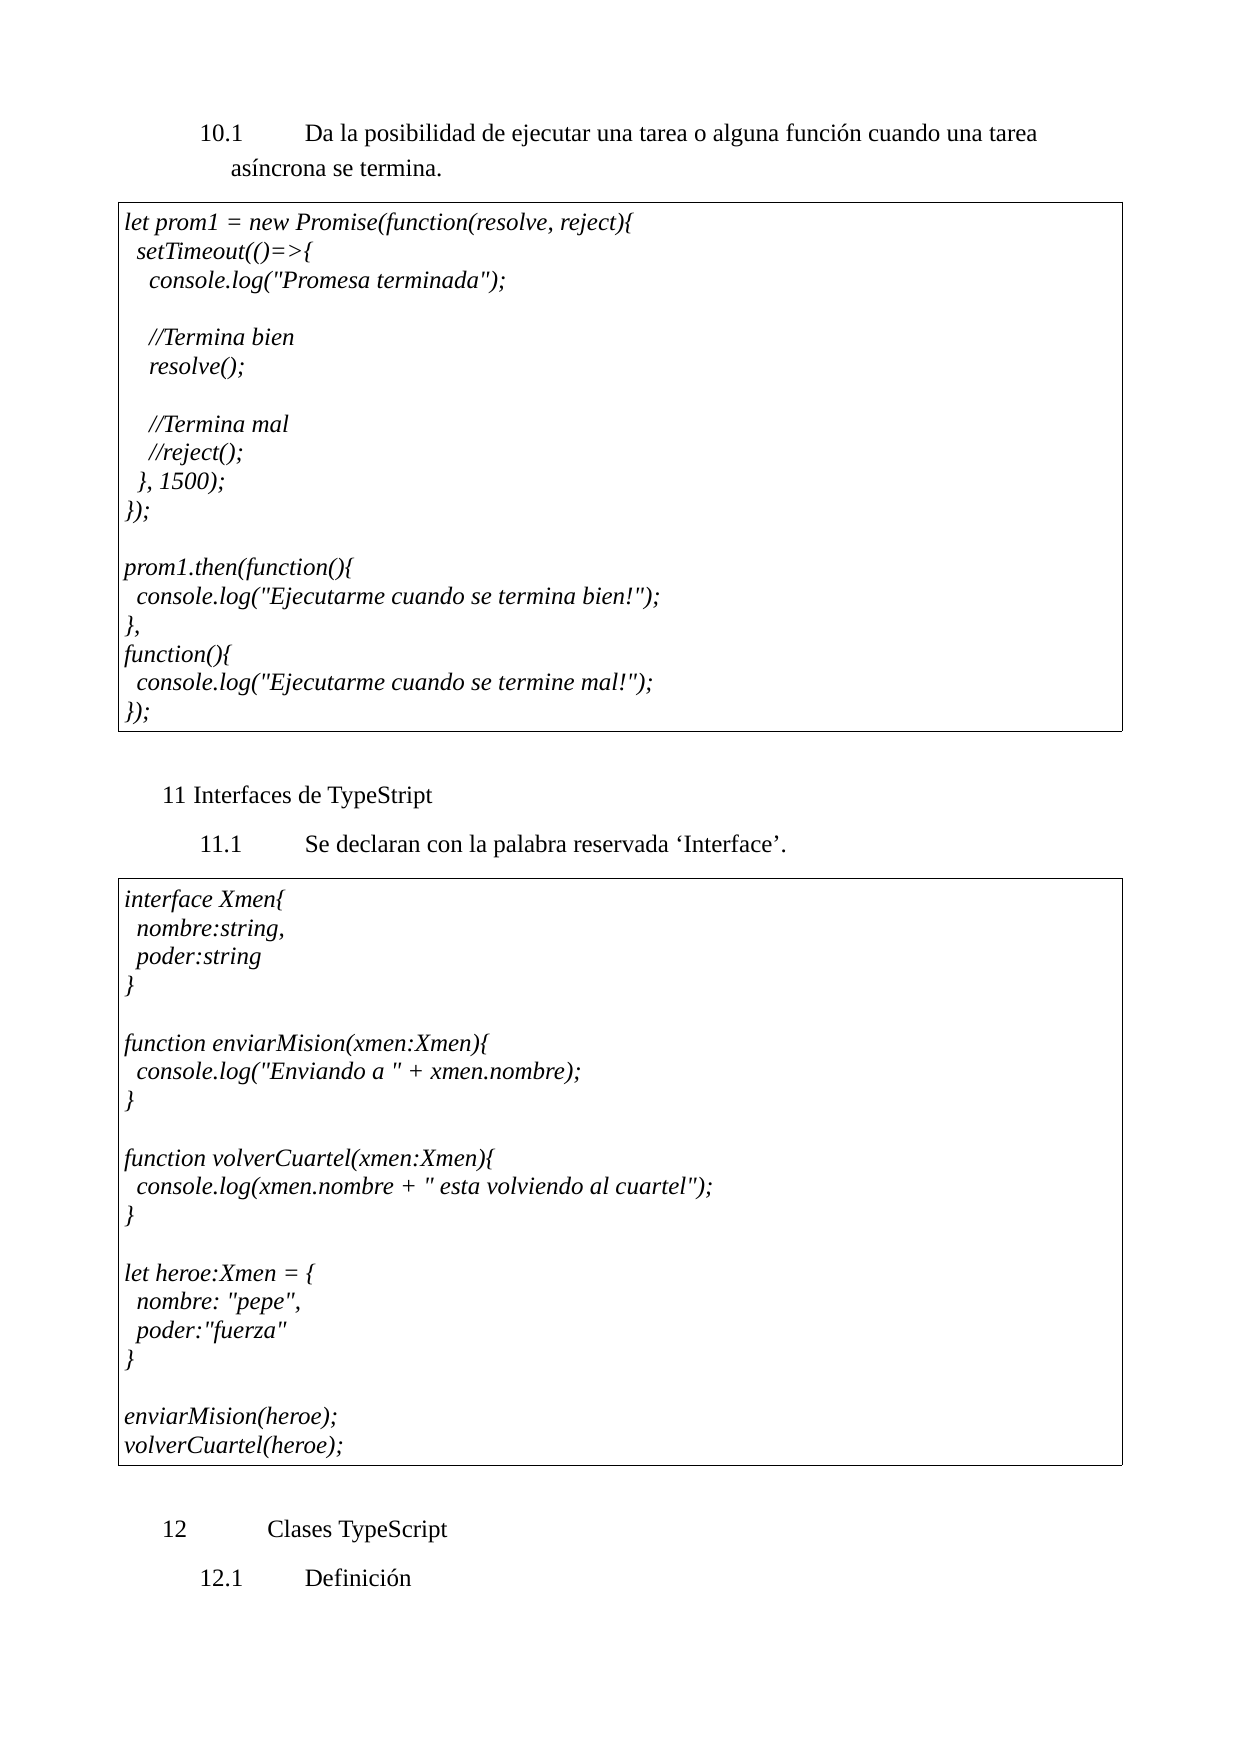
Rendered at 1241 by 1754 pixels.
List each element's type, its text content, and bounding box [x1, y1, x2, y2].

table_header interface Xmen{ nombre:string, poder:string } function enviarMision(xmen:Xmen){ console.log("Enviando a " + xmen.nombre); } function volverCuartel(xmen:Xmen){ console.log(xmen.nombre + " esta volviendo al cuartel"); } let heroe:Xmen = { nombre: "pepe", poder:"fuerza" } enviarMision(heroe); volverCuartel(heroe); [119, 879, 1122, 1464]
list Se declaran con la palabra reservada ‘Interface’. [193, 829, 1122, 858]
list Interfaces de TypeStript [156, 780, 1122, 809]
list Clases TypeScript [156, 1514, 1122, 1542]
list Definición [193, 1563, 1122, 1592]
list Da la posibilidad de ejecutar una tarea o alguna función cuando una tarea asíncrona se termina. [193, 118, 1122, 181]
table_header let prom1 = new Promise(function(resolve, reject){ setTimeout(()=>{ console.log("Promesa terminada"); //Termina bien resolve(); //Termina mal //reject(); }, 1500); }); prom1.then(function(){ console.log("Ejecutarme cuando se termina bien!"); }, function(){ console.log("Ejecutarme cuando se termine mal!"); }); [119, 203, 1122, 731]
